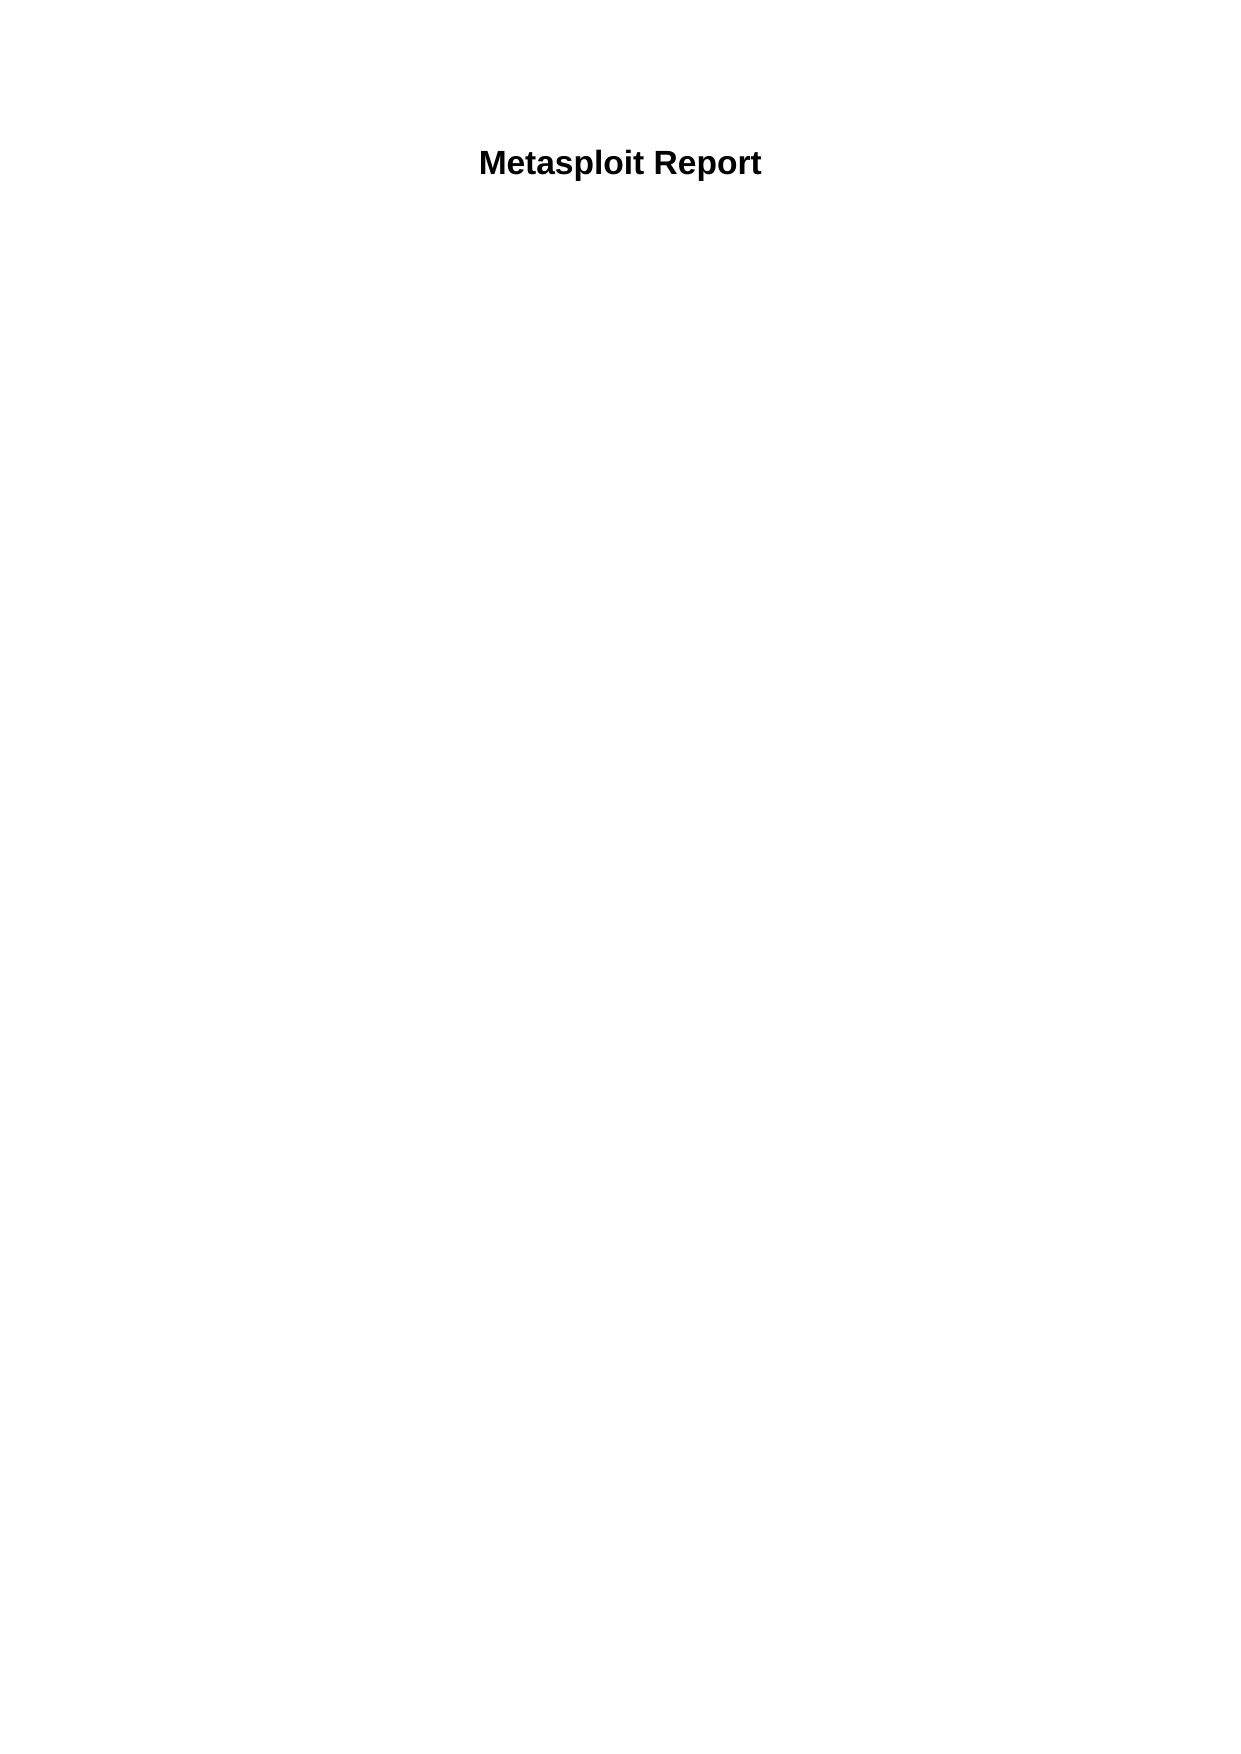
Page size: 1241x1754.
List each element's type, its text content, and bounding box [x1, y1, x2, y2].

subtitle Metasploit Report [118, 143, 1122, 182]
